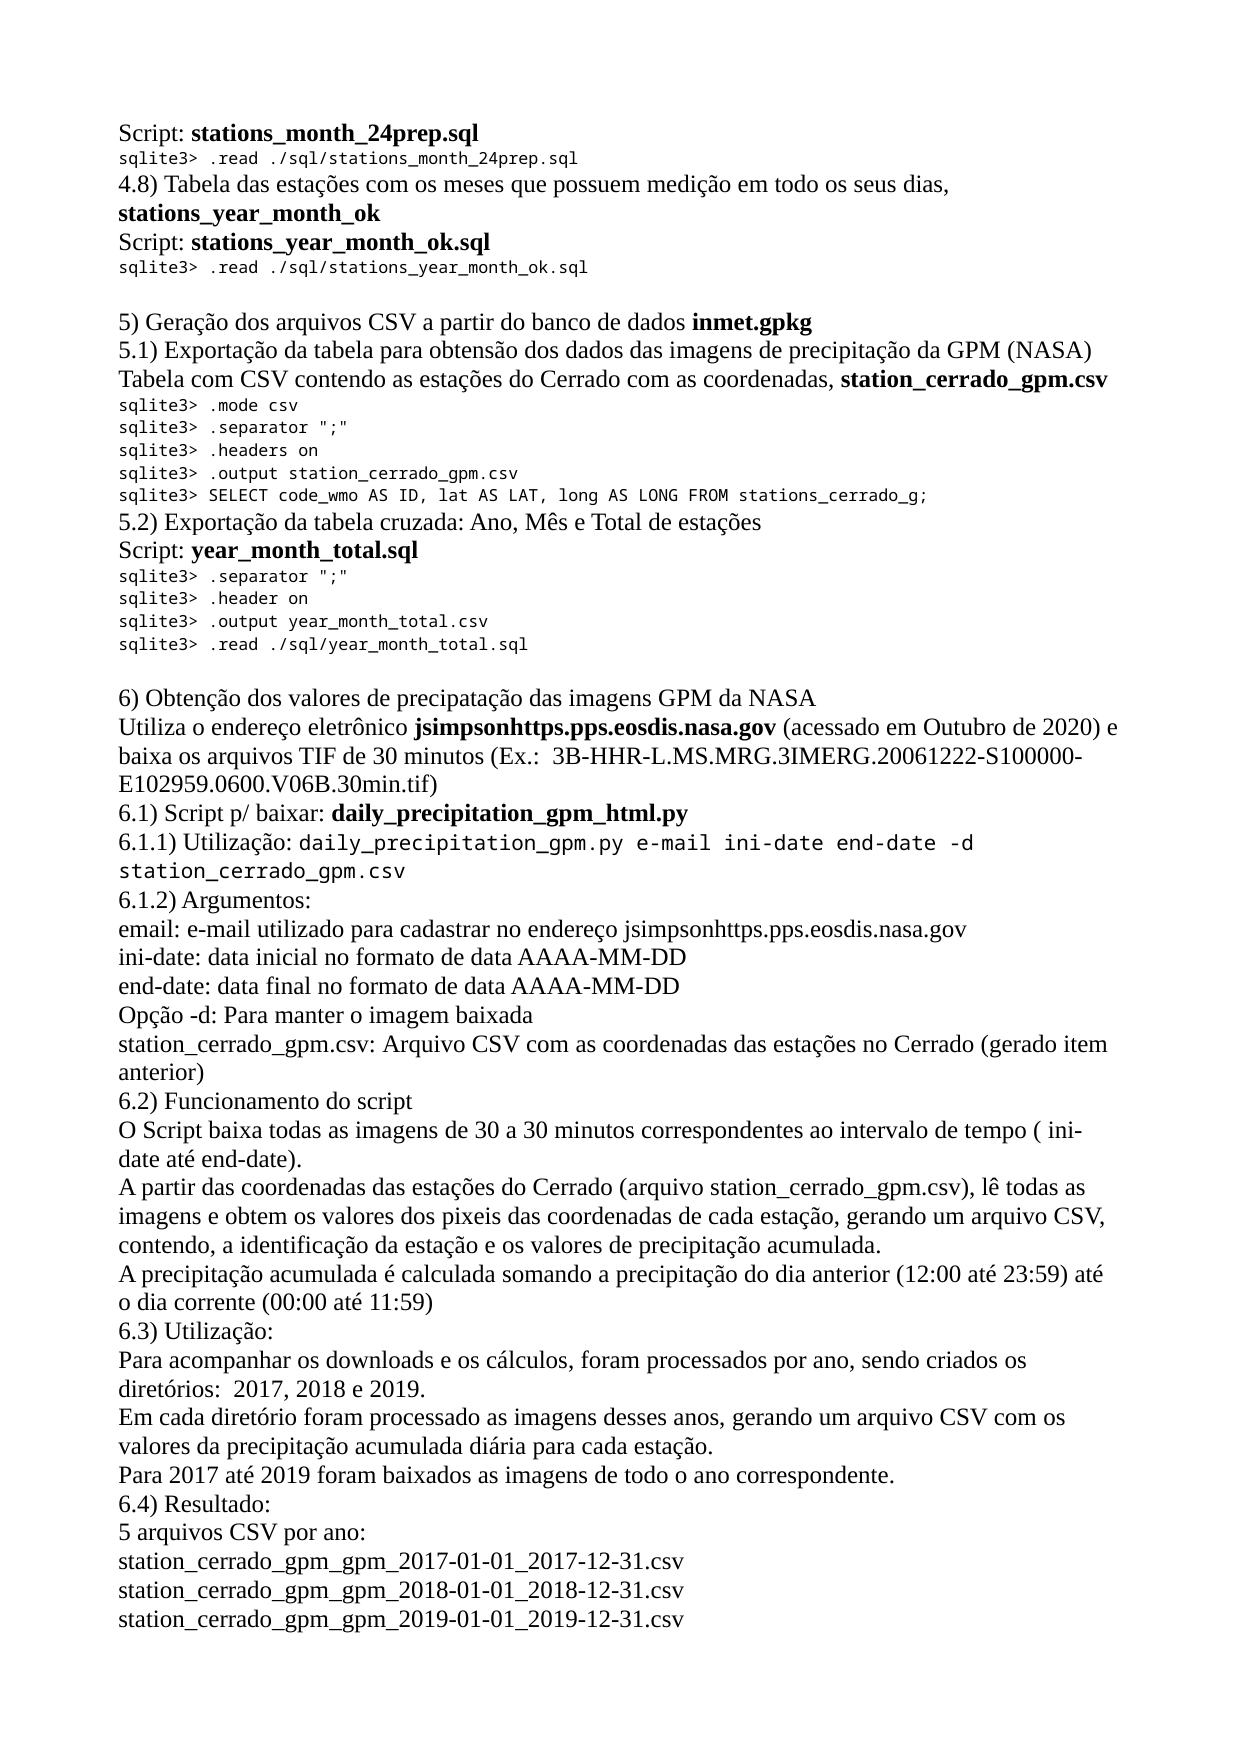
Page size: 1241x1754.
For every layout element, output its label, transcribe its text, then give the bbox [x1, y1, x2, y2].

text Script: year_month_total.sql [118, 535, 1122, 564]
text Em cada diretório foram processado as imagens desses anos, gerando um arquivo CSV com os valores da precipitação acumulada diária para cada estação. [118, 1402, 1122, 1460]
text Para acompanhar os downloads e os cálculos, foram processados por ano, sendo criados os diretórios: 2017, 2018 e 2019. [118, 1345, 1122, 1402]
text 5) Geração dos arquivos CSV a partir do banco de dados inmet.gpkg [118, 307, 1122, 336]
text Script: stations_year_month_ok.sql [118, 227, 1122, 256]
text sqlite3> .mode csv sqlite3> .separator ";" sqlite3> .headers on sqlite3> .output station_cerrado_gpm.csv sqlite3> SELECT code_wmo AS ID, lat AS LAT, long AS LONG FROM stations_cerrado_g; [118, 393, 1122, 507]
text 5 arquivos CSV por ano: [118, 1517, 1122, 1546]
text 6.4) Resultado: [118, 1489, 1122, 1517]
text 6.2) Funcionamento do script [118, 1086, 1122, 1115]
text station_cerrado_gpm_gpm_2018-01-01_2018-12-31.csv [118, 1575, 1122, 1604]
text 6.3) Utilização: [118, 1316, 1122, 1345]
text Opção -d: Para manter o imagem baixada [118, 1000, 1122, 1029]
text 6.1.2) Argumentos: [118, 885, 1122, 914]
text end-date: data final no formato de data AAAA-MM-DD [118, 971, 1122, 1000]
text 5.1) Exportação da tabela para obtensão dos dados das imagens de precipitação da GPM (NASA) [118, 336, 1122, 364]
text ini-date: data inicial no formato de data AAAA-MM-DD [118, 942, 1122, 971]
text baixa os arquivos TIF de 30 minutos (Ex.: 3B-HHR-L.MS.MRG.3IMERG.20061222-S100000-E102959.0600.V06B.30min.tif) [118, 741, 1122, 798]
text station_cerrado_gpm.csv: Arquivo CSV com as coordenadas das estações no Cerrado (gerado item anterior) [118, 1029, 1122, 1086]
text sqlite3> .read ./sql/stations_year_month_ok.sql [118, 256, 1122, 278]
text Utiliza o endereço eletrônico jsimpsonhttps.pps.eosdis.nasa.gov (acessado em Outubro de 2020) e [118, 712, 1122, 741]
text 4.8) Tabela das estações com os meses que possuem medição em todo os seus dias, stations_year_month_ok [118, 169, 1122, 227]
text 6.1) Script p/ baixar: daily_precipitation_gpm_html.py [118, 798, 1122, 827]
text email: e-mail utilizado para cadastrar no endereço jsimpsonhttps.pps.eosdis.nasa.gov [118, 914, 1122, 942]
text sqlite3> .separator ";" sqlite3> .header on sqlite3> .output year_month_total.csv sqlite3> .read ./sql/year_month_total.sql [118, 564, 1122, 655]
text O Script baixa todas as imagens de 30 a 30 minutos correspondentes ao intervalo de tempo ( ini-date até end-date). [118, 1115, 1122, 1172]
text Tabela com CSV contendo as estações do Cerrado com as coordenadas, station_cerrado_gpm.csv [118, 364, 1122, 393]
text 5.2) Exportação da tabela cruzada: Ano, Mês e Total de estações [118, 507, 1122, 535]
text Para 2017 até 2019 foram baixados as imagens de todo o ano correspondente. [118, 1460, 1122, 1489]
text station_cerrado_gpm_gpm_2017-01-01_2017-12-31.csv [118, 1546, 1122, 1575]
text A partir das coordenadas das estações do Cerrado (arquivo station_cerrado_gpm.csv), lê todas as imagens e obtem os valores dos pixeis das coordenadas de cada estação, gerando um arquivo CSV, contendo, a identificação da estação e os valores de precipitação acumulada. [118, 1172, 1122, 1259]
text Script: stations_month_24prep.sql [118, 118, 1122, 147]
text A precipitação acumulada é calculada somando a precipitação do dia anterior (12:00 até 23:59) até o dia corrente (00:00 até 11:59) [118, 1259, 1122, 1316]
text 6.1.1) Utilização: daily_precipitation_gpm.py e-mail ini-date end-date -d station_cerrado_gpm.csv [118, 827, 1122, 885]
text station_cerrado_gpm_gpm_2019-01-01_2019-12-31.csv [118, 1604, 1122, 1632]
text sqlite3> .read ./sql/stations_month_24prep.sql [118, 147, 1122, 169]
text 6) Obtenção dos valores de precipatação das imagens GPM da NASA [118, 683, 1122, 712]
